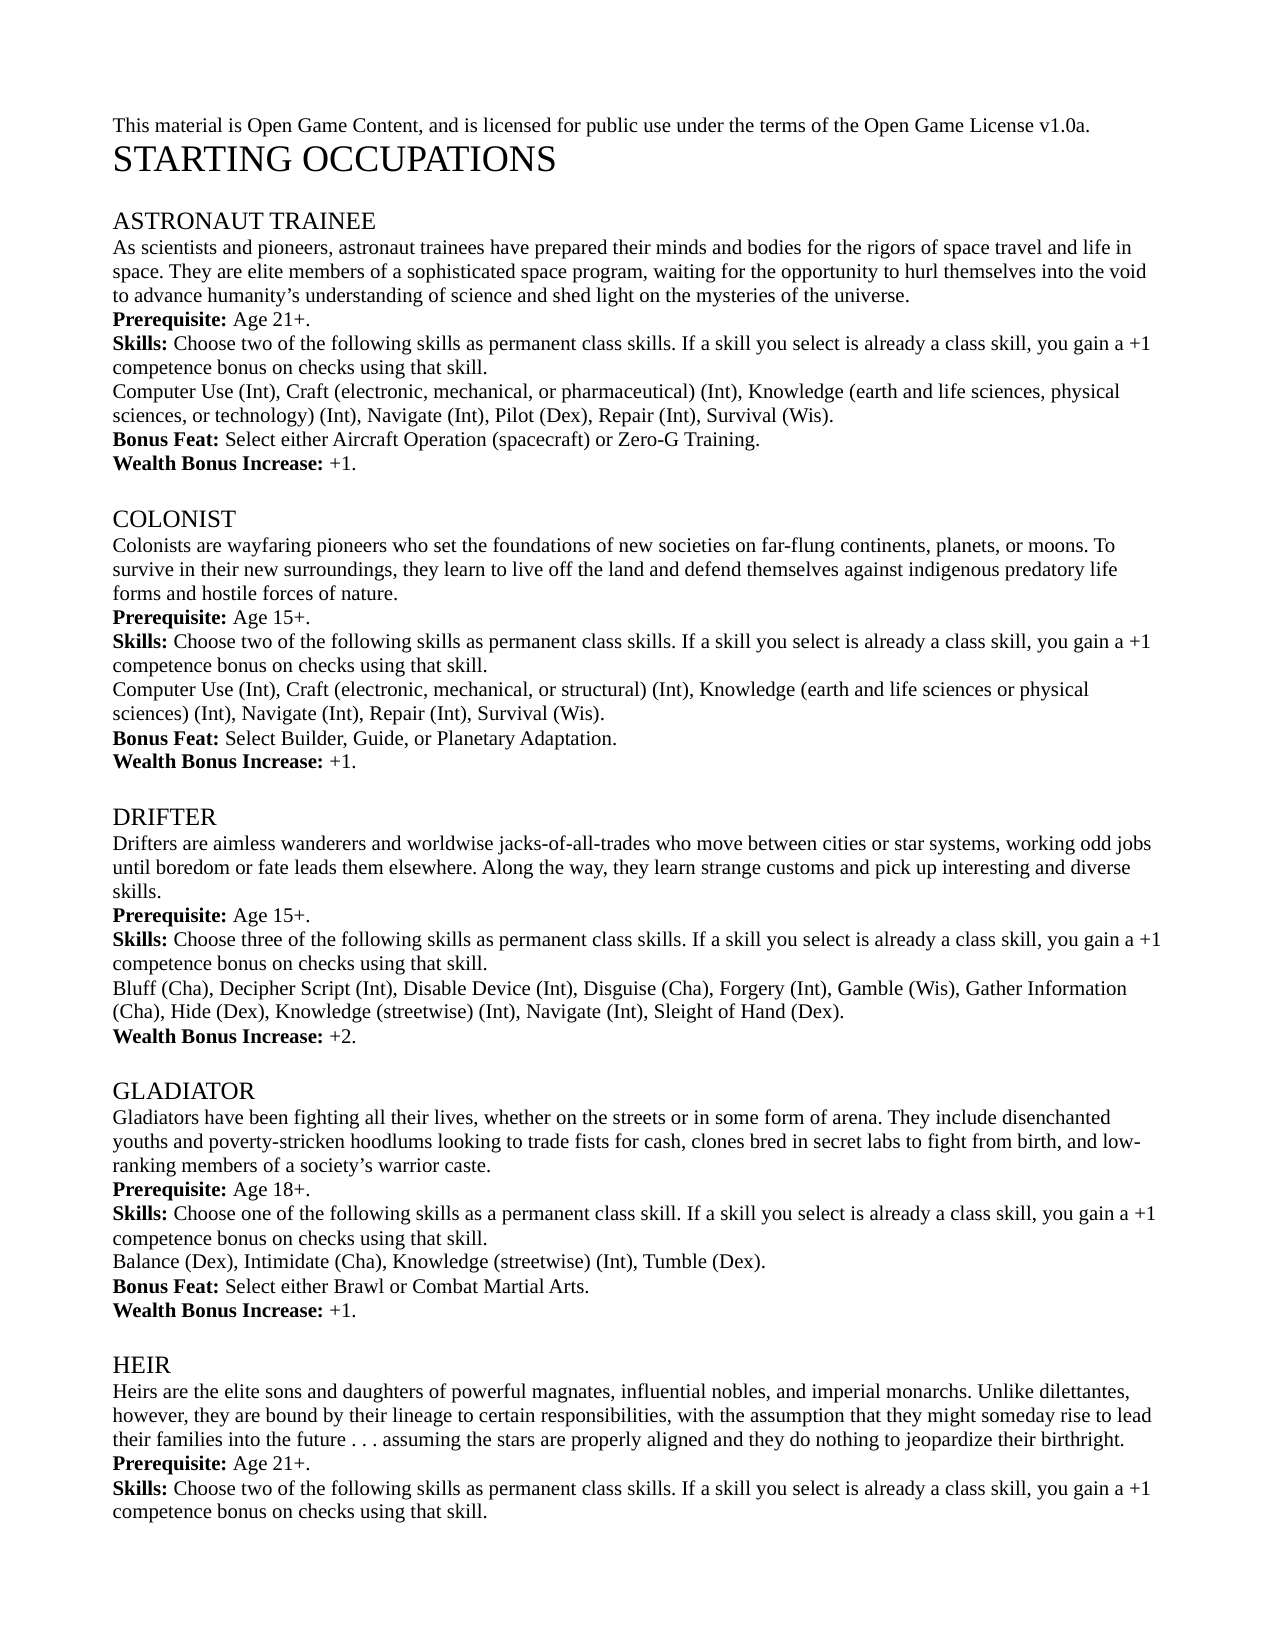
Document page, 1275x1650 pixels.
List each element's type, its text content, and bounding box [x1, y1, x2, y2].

text Skills: Choose one of the following skills as a permanent class skill. If a skill you select is already a class skill, you gain a +1 competence bonus on checks using that skill. [112, 1201, 1162, 1249]
text Bonus Feat: Select either Aircraft Operation (spacecraft) or Zero-G Training. [112, 427, 1162, 451]
text Skills: Choose three of the following skills as permanent class skills. If a skill you select is already a class skill, you gain a +1 competence bonus on checks using that skill. [112, 927, 1162, 975]
text Wealth Bonus Increase: +2. [112, 1023, 1162, 1048]
text Computer Use (Int), Craft (electronic, mechanical, or structural) (Int), Knowledge (earth and life sciences or physical sciences) (Int), Navigate (Int), Repair (Int), Survival (Wis). [112, 677, 1162, 725]
text ASTRONAUT TRAINEE [112, 206, 1162, 235]
text Computer Use (Int), Craft (electronic, mechanical, or pharmaceutical) (Int), Knowledge (earth and life sciences, physical sciences, or technology) (Int), Navigate (Int), Pilot (Dex), Repair (Int), Survival (Wis). [112, 379, 1162, 427]
text Bonus Feat: Select Builder, Guide, or Planetary Adaptation. [112, 725, 1162, 749]
text Skills: Choose two of the following skills as permanent class skills. If a skill you select is already a class skill, you gain a +1 competence bonus on checks using that skill. [112, 629, 1162, 677]
text This material is Open Game Content, and is licensed for public use under the terms of the Open Game License v1.0a. [112, 112, 1162, 137]
text Prerequisite: Age 18+. [112, 1177, 1162, 1201]
text Prerequisite: Age 15+. [112, 605, 1162, 629]
subtitle STARTING OCCUPATIONS [112, 137, 1162, 180]
text Wealth Bonus Increase: +1. [112, 1298, 1162, 1322]
text Prerequisite: Age 21+. [112, 307, 1162, 331]
text Bonus Feat: Select either Brawl or Combat Martial Arts. [112, 1273, 1162, 1298]
text Gladiators have been fighting all their lives, whether on the streets or in some form of arena. They include disenchanted youths and poverty-stricken hoodlums looking to trade fists for cash, clones bred in secret labs to fight from birth, and low-ranking members of a society’s warrior caste. [112, 1105, 1162, 1177]
text COLONIST [112, 504, 1162, 533]
text Balance (Dex), Intimidate (Cha), Knowledge (streetwise) (Int), Tumble (Dex). [112, 1249, 1162, 1273]
text As scientists and pioneers, astronaut trainees have prepared their minds and bodies for the rigors of space travel and life in space. They are elite members of a sophisticated space program, waiting for the opportunity to hurl themselves into the void to advance humanity’s understanding of science and shed light on the mysteries of the universe. [112, 235, 1162, 307]
text Bluff (Cha), Decipher Script (Int), Disable Device (Int), Disguise (Cha), Forgery (Int), Gamble (Wis), Gather Information (Cha), Hide (Dex), Knowledge (streetwise) (Int), Navigate (Int), Sleight of Hand (Dex). [112, 975, 1162, 1023]
text GLADIATOR [112, 1076, 1162, 1105]
text Heirs are the elite sons and daughters of powerful magnates, influential nobles, and imperial monarchs. Unlike dilettantes, however, they are bound by their lineage to certain responsibilities, with the assumption that they might someday rise to lead their families into the future . . . assuming the stars are properly aligned and they do nothing to jeopardize their birthright. [112, 1379, 1162, 1451]
text Wealth Bonus Increase: +1. [112, 749, 1162, 773]
text Skills: Choose two of the following skills as permanent class skills. If a skill you select is already a class skill, you gain a +1 competence bonus on checks using that skill. [112, 331, 1162, 379]
text Skills: Choose two of the following skills as permanent class skills. If a skill you select is already a class skill, you gain a +1 competence bonus on checks using that skill. [112, 1475, 1162, 1523]
text Wealth Bonus Increase: +1. [112, 451, 1162, 475]
text DRIFTER [112, 802, 1162, 831]
text Prerequisite: Age 15+. [112, 903, 1162, 927]
text Prerequisite: Age 21+. [112, 1451, 1162, 1475]
text Drifters are aimless wanderers and worldwise jacks-of-all-trades who move between cities or star systems, working odd jobs until boredom or fate leads them elsewhere. Along the way, they learn strange customs and pick up interesting and diverse skills. [112, 831, 1162, 903]
text HEIR [112, 1350, 1162, 1379]
text Colonists are wayfaring pioneers who set the foundations of new societies on far-flung continents, planets, or moons. To survive in their new surroundings, they learn to live off the land and defend themselves against indigenous predatory life forms and hostile forces of nature. [112, 533, 1162, 605]
